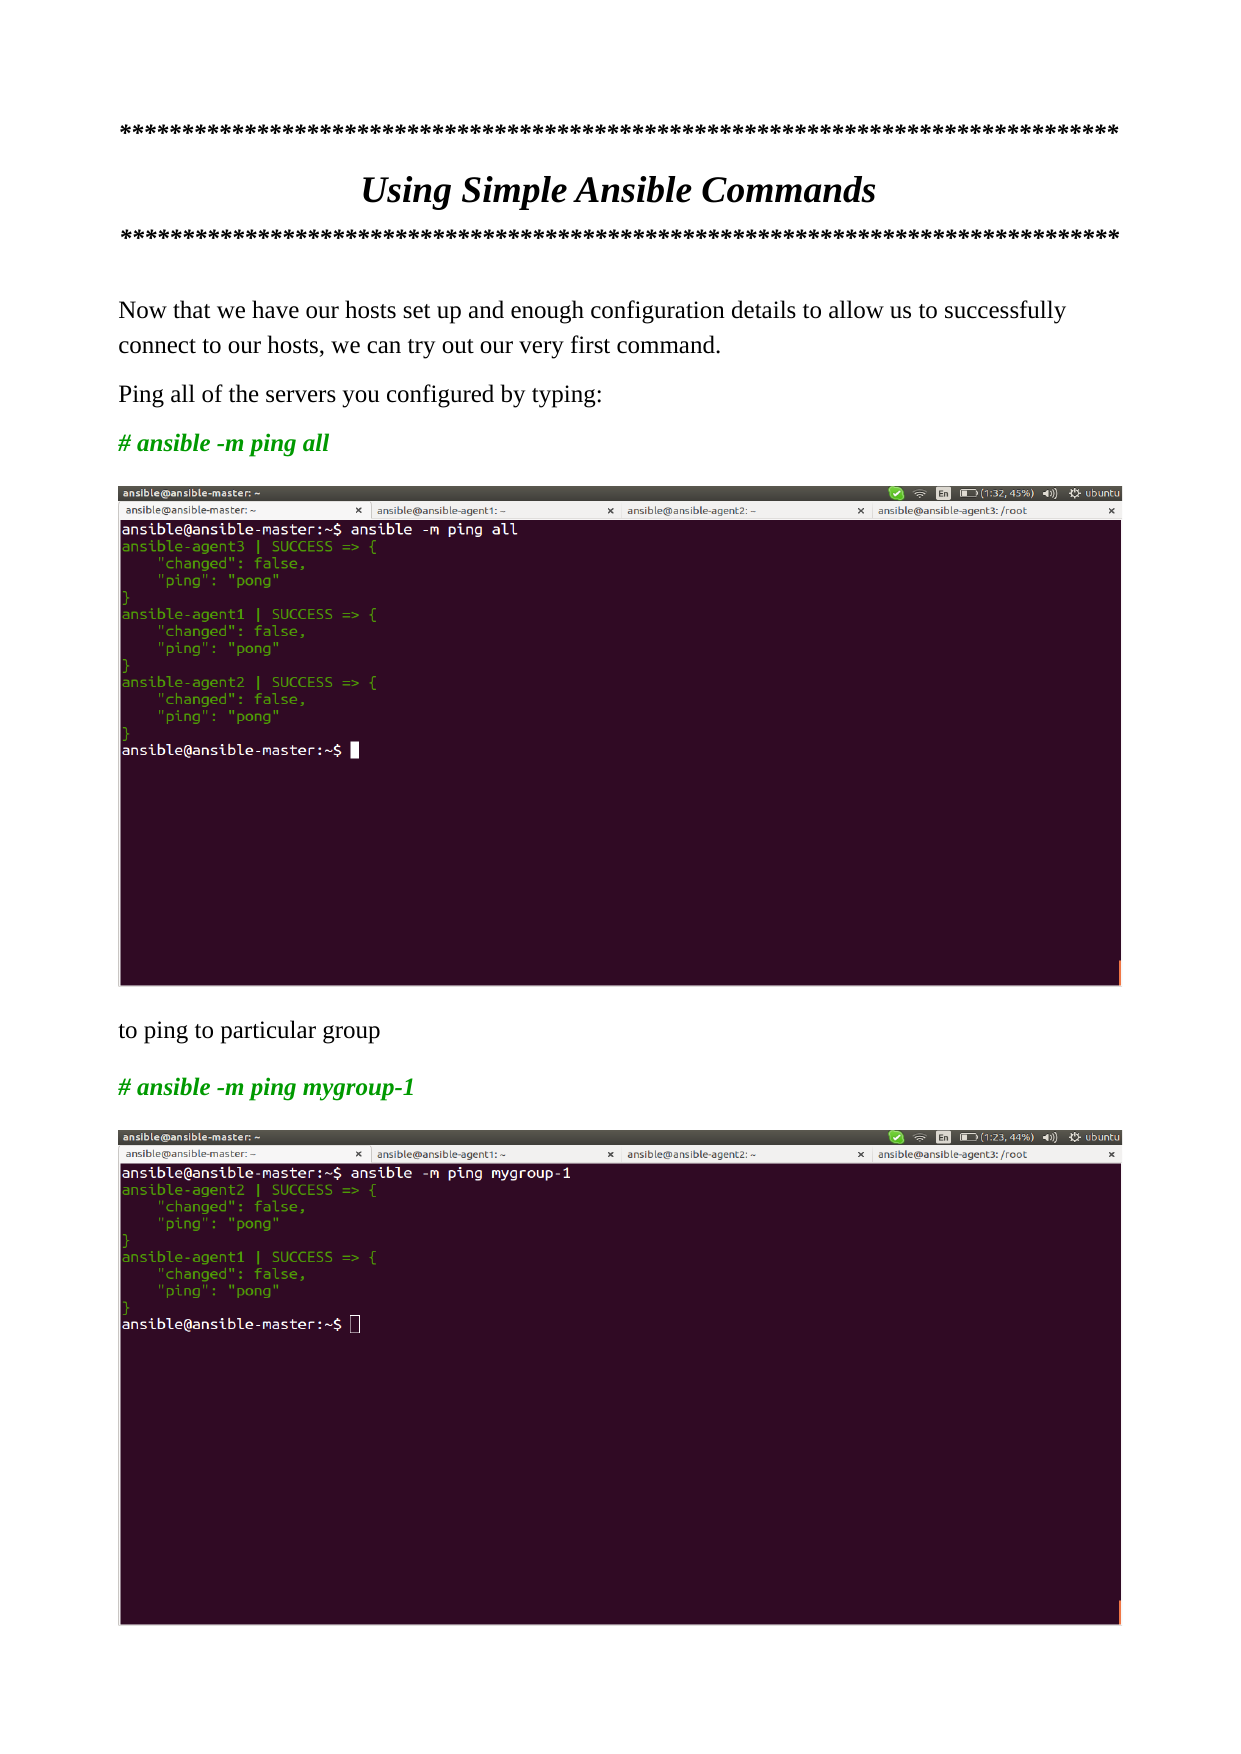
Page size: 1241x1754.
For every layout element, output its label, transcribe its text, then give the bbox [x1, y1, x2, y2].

text to ping to particular group [118, 1015, 1122, 1044]
text # ansible -m ping mygroup-1 [118, 1072, 1122, 1101]
text ******************************************************************************** [118, 223, 1122, 252]
text ******************************************************************************** [118, 118, 1122, 147]
subtitle Using Simple Ansible Commands [118, 168, 1122, 211]
text # ansible -m ping all [118, 428, 1122, 457]
text Ping all of the servers you configured by typing: [118, 379, 1122, 407]
text Now that we have our hosts set up and enough configuration details to allow us to successfully connect to our hosts, we can try out our very first command. [118, 295, 1122, 358]
picture [118, 486, 1123, 987]
picture [118, 1130, 1123, 1626]
